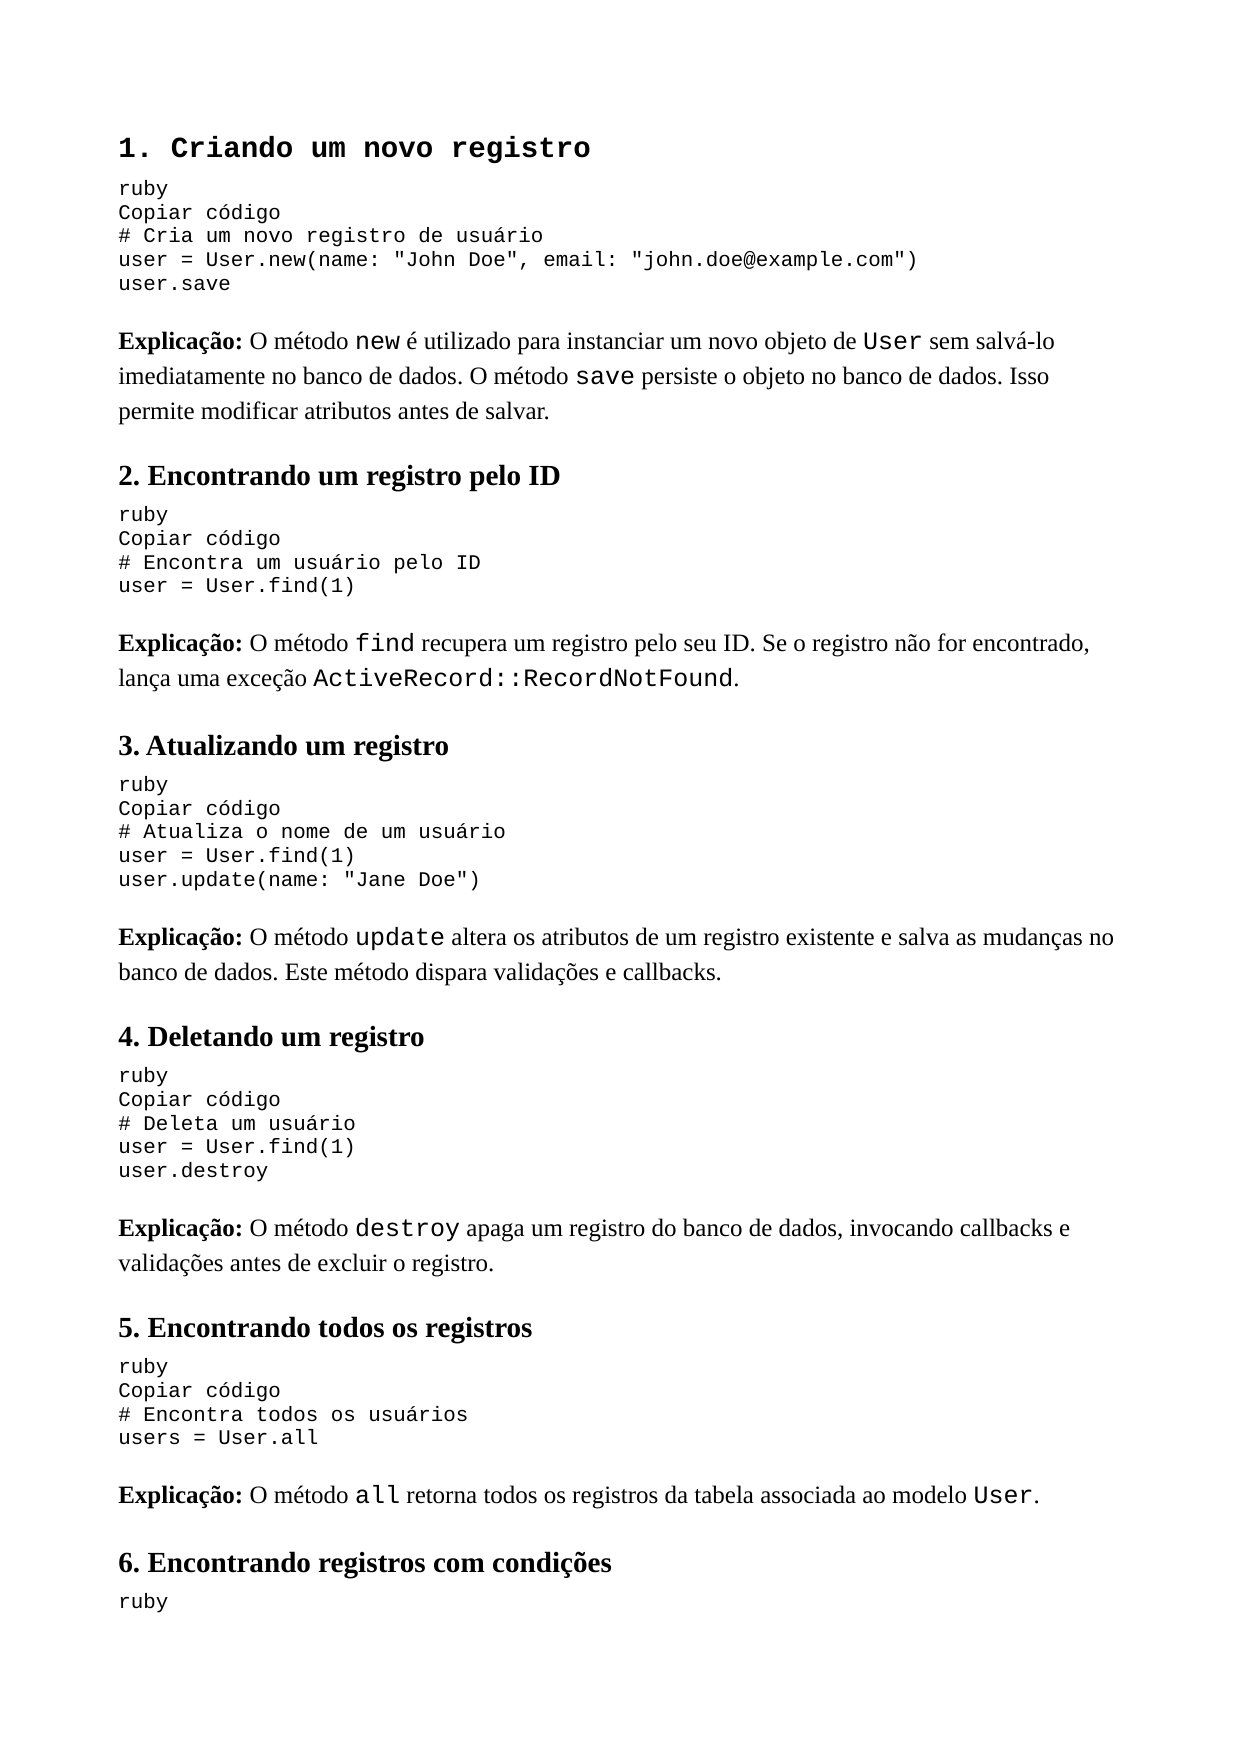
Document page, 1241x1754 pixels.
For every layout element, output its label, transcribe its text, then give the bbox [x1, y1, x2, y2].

text Explicação: O método destroy apaga um registro do banco de dados, invocando callbacks e validações antes de excluir o registro. [118, 1213, 1122, 1277]
text ruby [118, 178, 1122, 202]
text Copiar código [118, 1089, 1122, 1112]
subtitle 2. Encontrando um registro pelo ID [118, 458, 1122, 492]
text # Atualiza o nome de um usuário [118, 821, 1122, 845]
text Explicação: O método find recupera um registro pelo seu ID. Se o registro não for encontrado, lança uma exceção ActiveRecord::RecordNotFound. [118, 628, 1122, 694]
text # Encontra todos os usuários [118, 1403, 1122, 1427]
text user = User.find(1) [118, 845, 1122, 869]
text user = User.find(1) [118, 1136, 1122, 1160]
subtitle 6. Encontrando registros com condições [118, 1545, 1122, 1578]
text ruby [118, 1356, 1122, 1380]
subtitle 5. Encontrando todos os registros [118, 1310, 1122, 1344]
text Copiar código [118, 202, 1122, 226]
text users = User.all [118, 1427, 1122, 1451]
text # Deleta um usuário [118, 1112, 1122, 1136]
text user = User.new(name: "John Doe", email: "john.doe@example.com") [118, 249, 1122, 273]
text Copiar código [118, 798, 1122, 821]
subtitle 4. Deletando um registro [118, 1019, 1122, 1053]
text user = User.find(1) [118, 575, 1122, 599]
text ruby [118, 1065, 1122, 1089]
text user.save [118, 273, 1122, 296]
text ruby [118, 504, 1122, 528]
text Copiar código [118, 528, 1122, 552]
subtitle 3. Atualizando um registro [118, 728, 1122, 762]
text user.update(name: "Jane Doe") [118, 869, 1122, 892]
subtitle 1. Criando um novo registro [118, 133, 1122, 166]
text ruby [118, 1591, 1122, 1614]
text Copiar código [118, 1380, 1122, 1403]
text # Cria um novo registro de usuário [118, 226, 1122, 249]
text user.destroy [118, 1160, 1122, 1183]
text # Encontra um usuário pelo ID [118, 552, 1122, 575]
text Explicação: O método update altera os atributos de um registro existente e salva as mudanças no banco de dados. Este método dispara validações e callbacks. [118, 922, 1122, 986]
text ruby [118, 774, 1122, 798]
text Explicação: O método new é utilizado para instanciar um novo objeto de User sem salvá-lo imediatamente no banco de dados. O método save persiste o objeto no banco de dados. Isso permite modificar atributos antes de salvar. [118, 326, 1122, 425]
text Explicação: O método all retorna todos os registros da tabela associada ao modelo User. [118, 1480, 1122, 1511]
